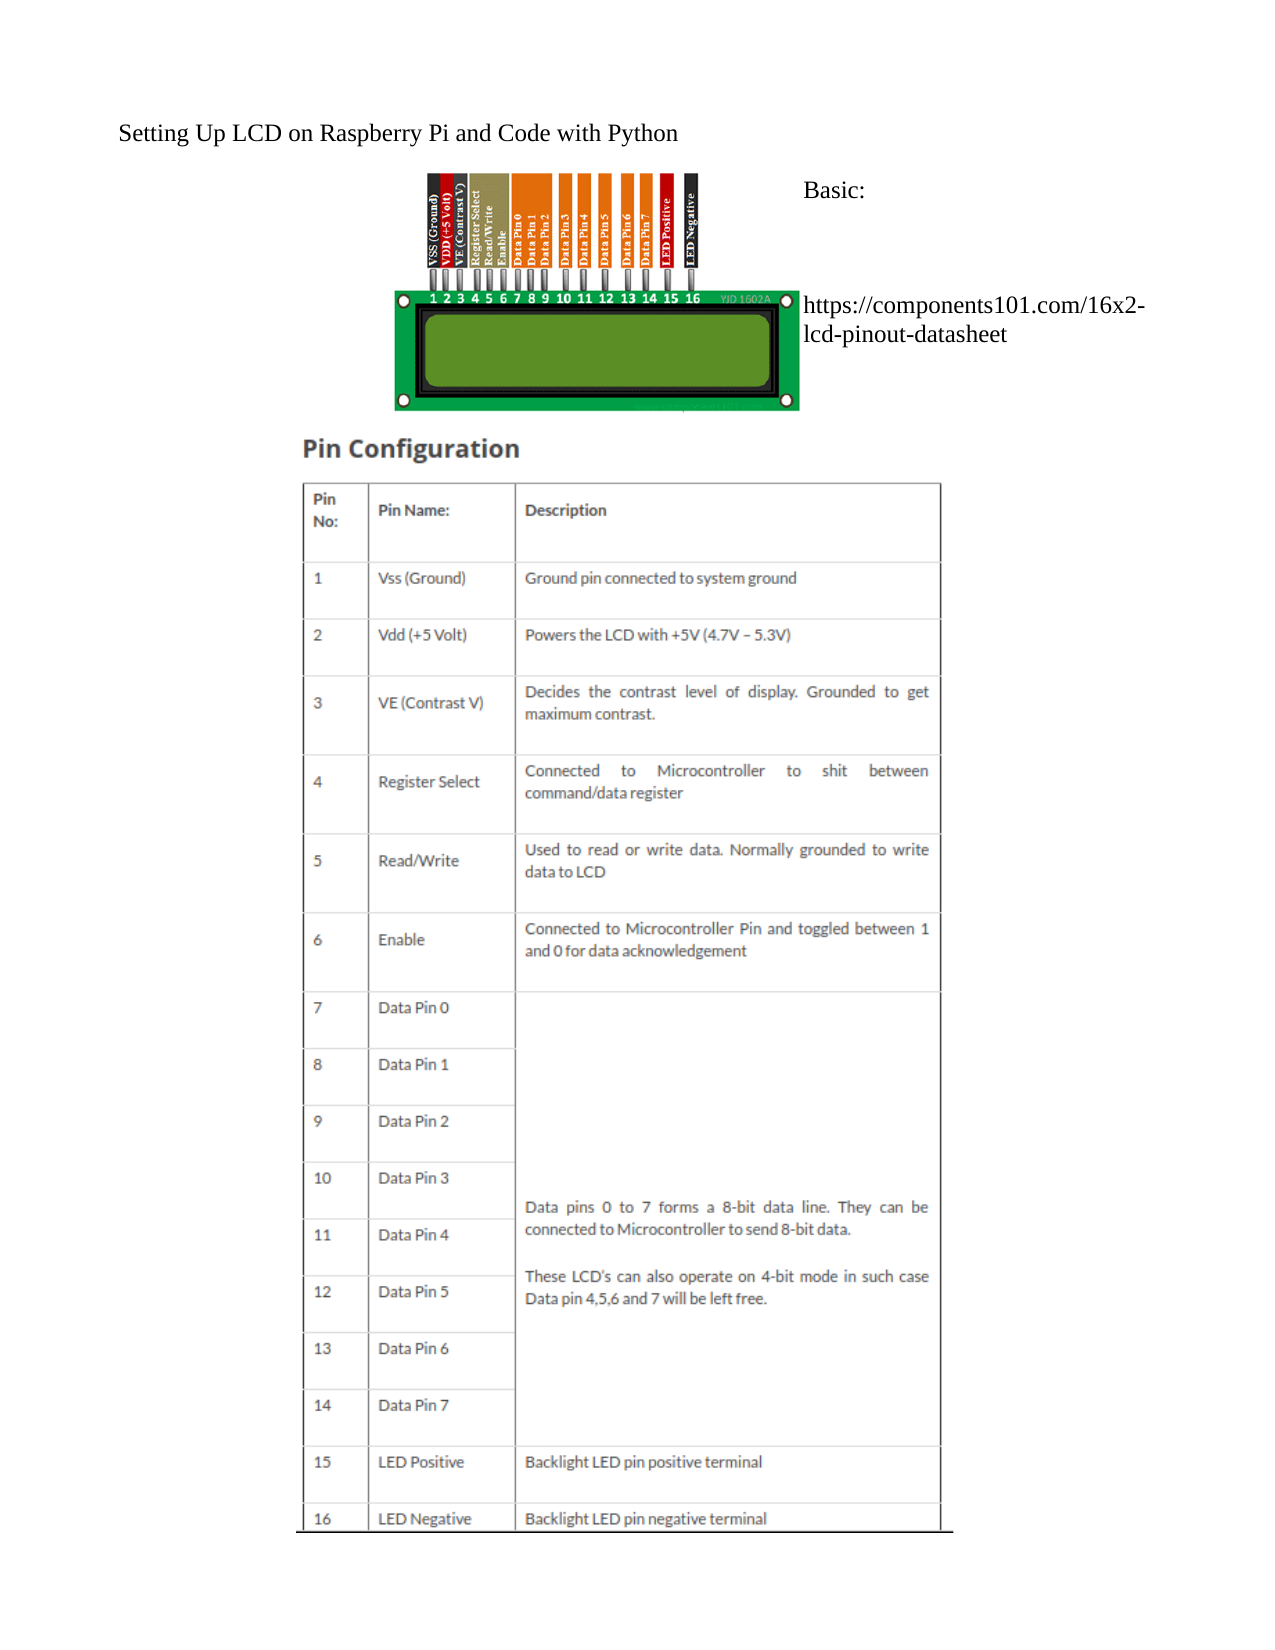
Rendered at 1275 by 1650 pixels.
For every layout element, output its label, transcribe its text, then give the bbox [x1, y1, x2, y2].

text Basic: [803, 176, 1157, 204]
text Setting Up LCD on Raspberry Pi and Code with Python [118, 118, 1157, 147]
picture [296, 426, 954, 1533]
text [118, 176, 390, 204]
text https://components101.com/16x2-lcd-pinout-datasheet [803, 291, 1157, 348]
text [118, 291, 390, 348]
picture [390, 164, 803, 419]
